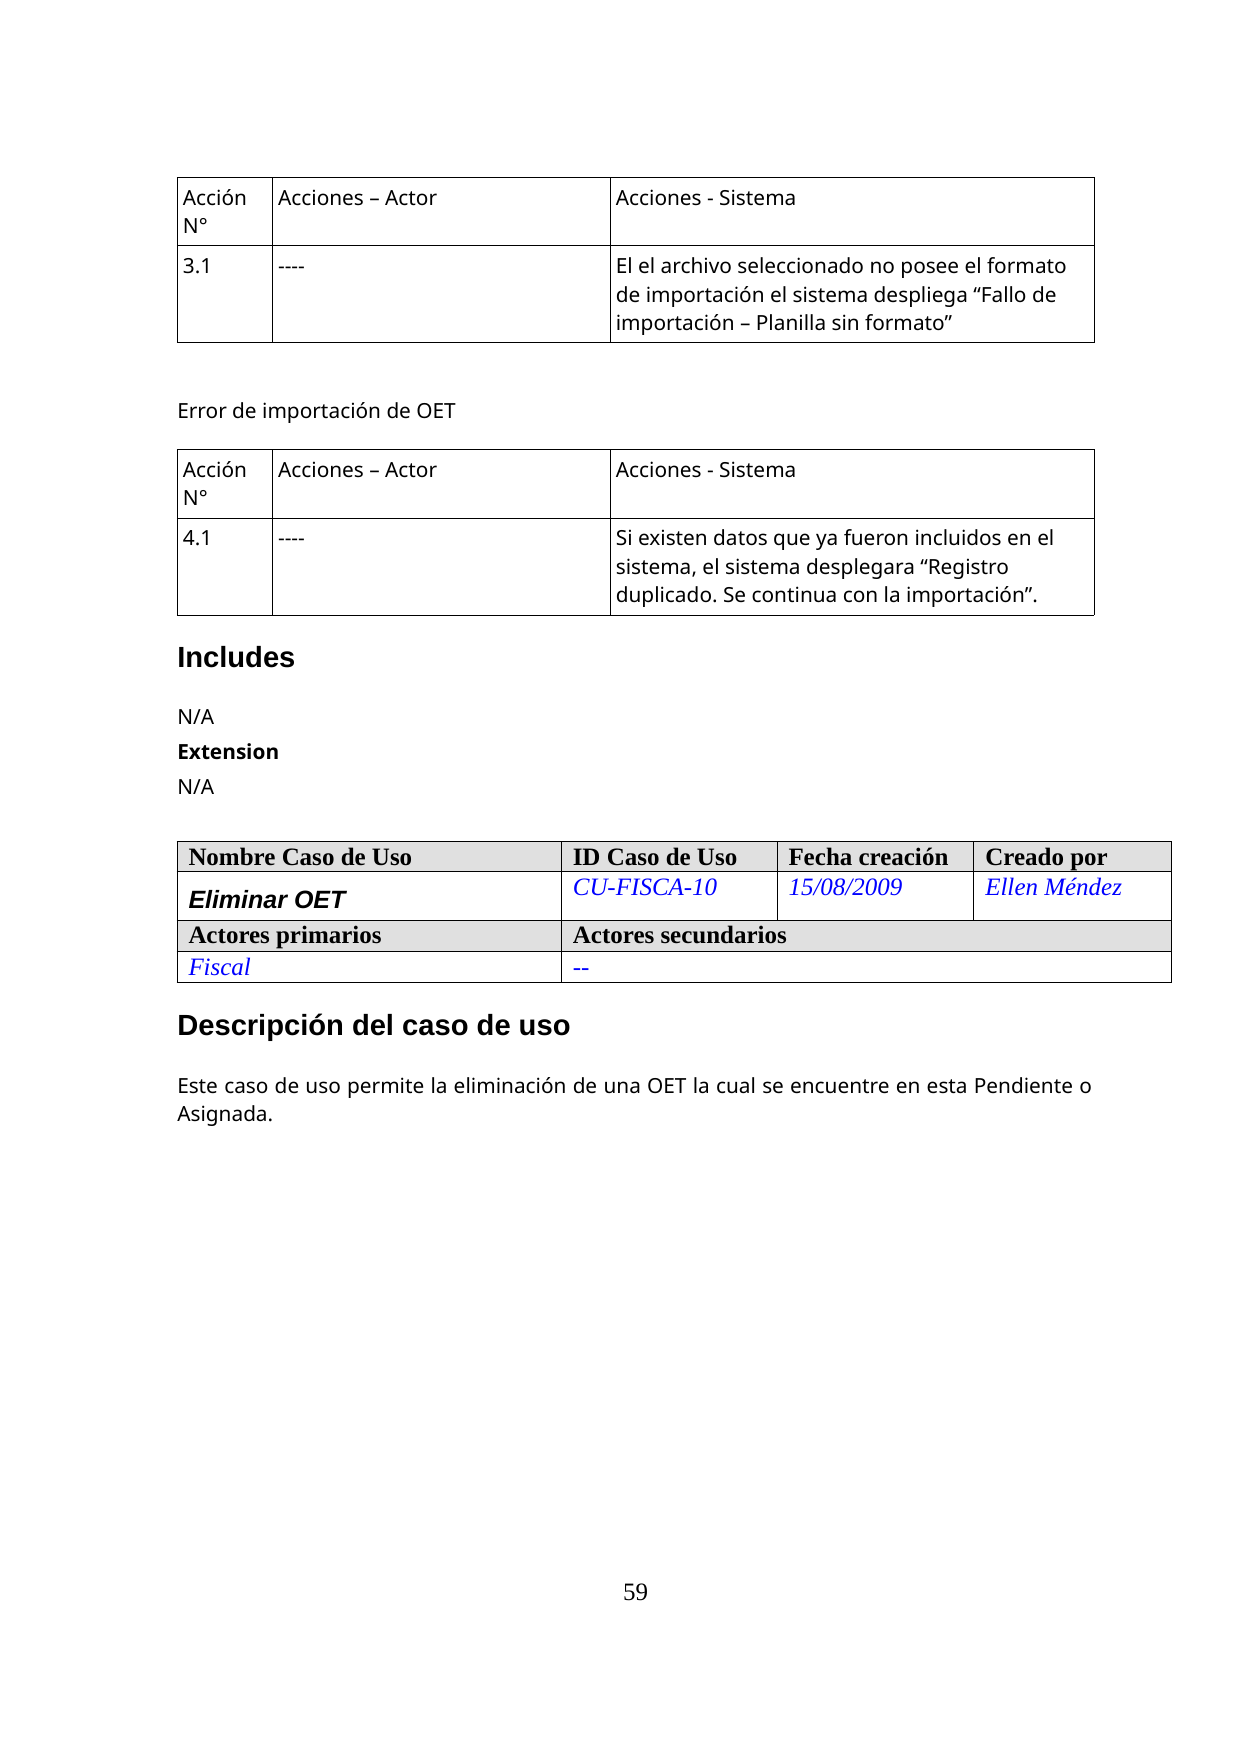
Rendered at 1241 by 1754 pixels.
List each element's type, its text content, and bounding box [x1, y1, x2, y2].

table_cell El el archivo seleccionado no posee el formato de importación el sistema despliega “Fallo de importación – Planilla sin formato” [611, 246, 1094, 342]
table_header Acción N° [178, 450, 272, 518]
text Extension [177, 737, 1093, 766]
table_cell Si existen datos que ya fueron incluidos en el sistema, el sistema desplegara “Registro duplicado. Se continua con la importación”. [611, 519, 1094, 614]
table_cell Ellen Méndez [974, 872, 1171, 919]
table_cell Fiscal [178, 952, 561, 982]
table_cell 4.1 [178, 519, 272, 614]
text Error de importación de OET [177, 396, 1093, 424]
text N/A [177, 772, 1093, 800]
table_cell 3.1 [178, 246, 272, 342]
text Este caso de uso permite la eliminación de una OET la cual se encuentre en esta Pendiente o Asignada. [177, 1071, 1093, 1128]
table_header Acciones – Actor [273, 178, 610, 245]
table_header Acciones - Sistema [611, 178, 1094, 245]
table_header Acciones – Actor [273, 450, 610, 518]
table_header ID Caso de Uso [562, 842, 777, 871]
table_cell Actores primarios [178, 921, 561, 951]
table_cell ---- [273, 519, 610, 614]
table_cell CU-FISCA-10 [562, 872, 777, 919]
table_header Fecha creación [778, 842, 973, 871]
table_header Acción N° [178, 178, 272, 245]
table_cell Eliminar OET [178, 872, 561, 919]
subtitle Descripción del caso de uso [177, 1008, 1093, 1042]
table_header Nombre Caso de Uso [178, 842, 561, 871]
table_cell ---- [273, 246, 610, 342]
subtitle Includes [177, 640, 1093, 673]
table_cell -- [562, 952, 1171, 982]
text N/A [177, 702, 1093, 731]
table_cell Actores secundarios [562, 921, 1171, 951]
table_header Acciones - Sistema [611, 450, 1094, 518]
table_header Creado por [974, 842, 1171, 871]
table_cell 15/08/2009 [778, 872, 973, 919]
